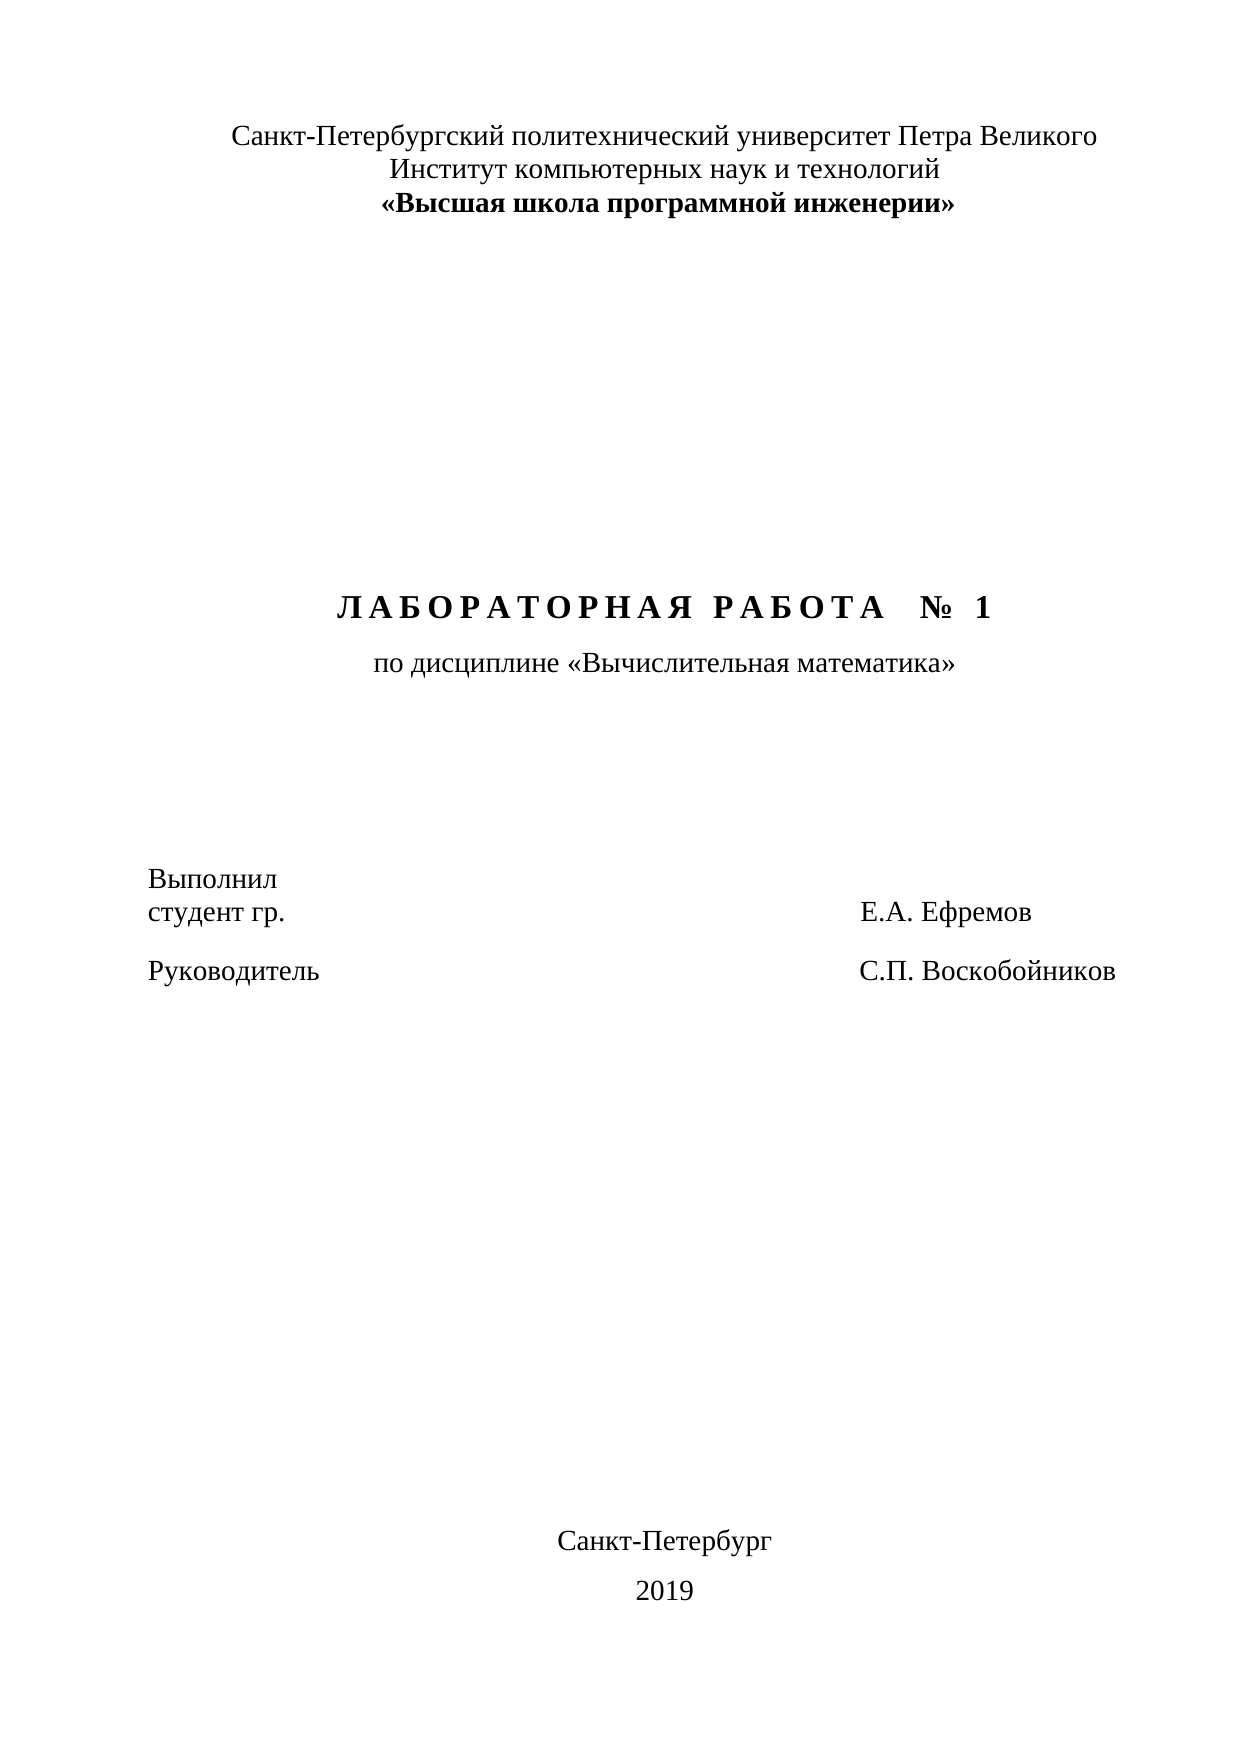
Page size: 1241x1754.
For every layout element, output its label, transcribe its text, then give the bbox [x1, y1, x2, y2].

text Институт компьютерных наук и технологий [148, 152, 1181, 185]
text студент гр. Е.А. Ефремов [148, 894, 1181, 928]
text Руководитель С.П. Воскобойников [148, 953, 1181, 986]
text Санкт-Петербургский политехнический университет Петра Великого [148, 118, 1181, 152]
text Выполнил [148, 861, 1181, 894]
text 2019 [148, 1573, 1181, 1607]
text по дисциплине «Вычислительная математика» [148, 645, 1181, 679]
text «Высшая школа программной инженерии» [148, 185, 1181, 219]
text Санкт-Петербург [148, 1523, 1181, 1557]
text Лабораторная работа № 1 [148, 588, 1181, 626]
